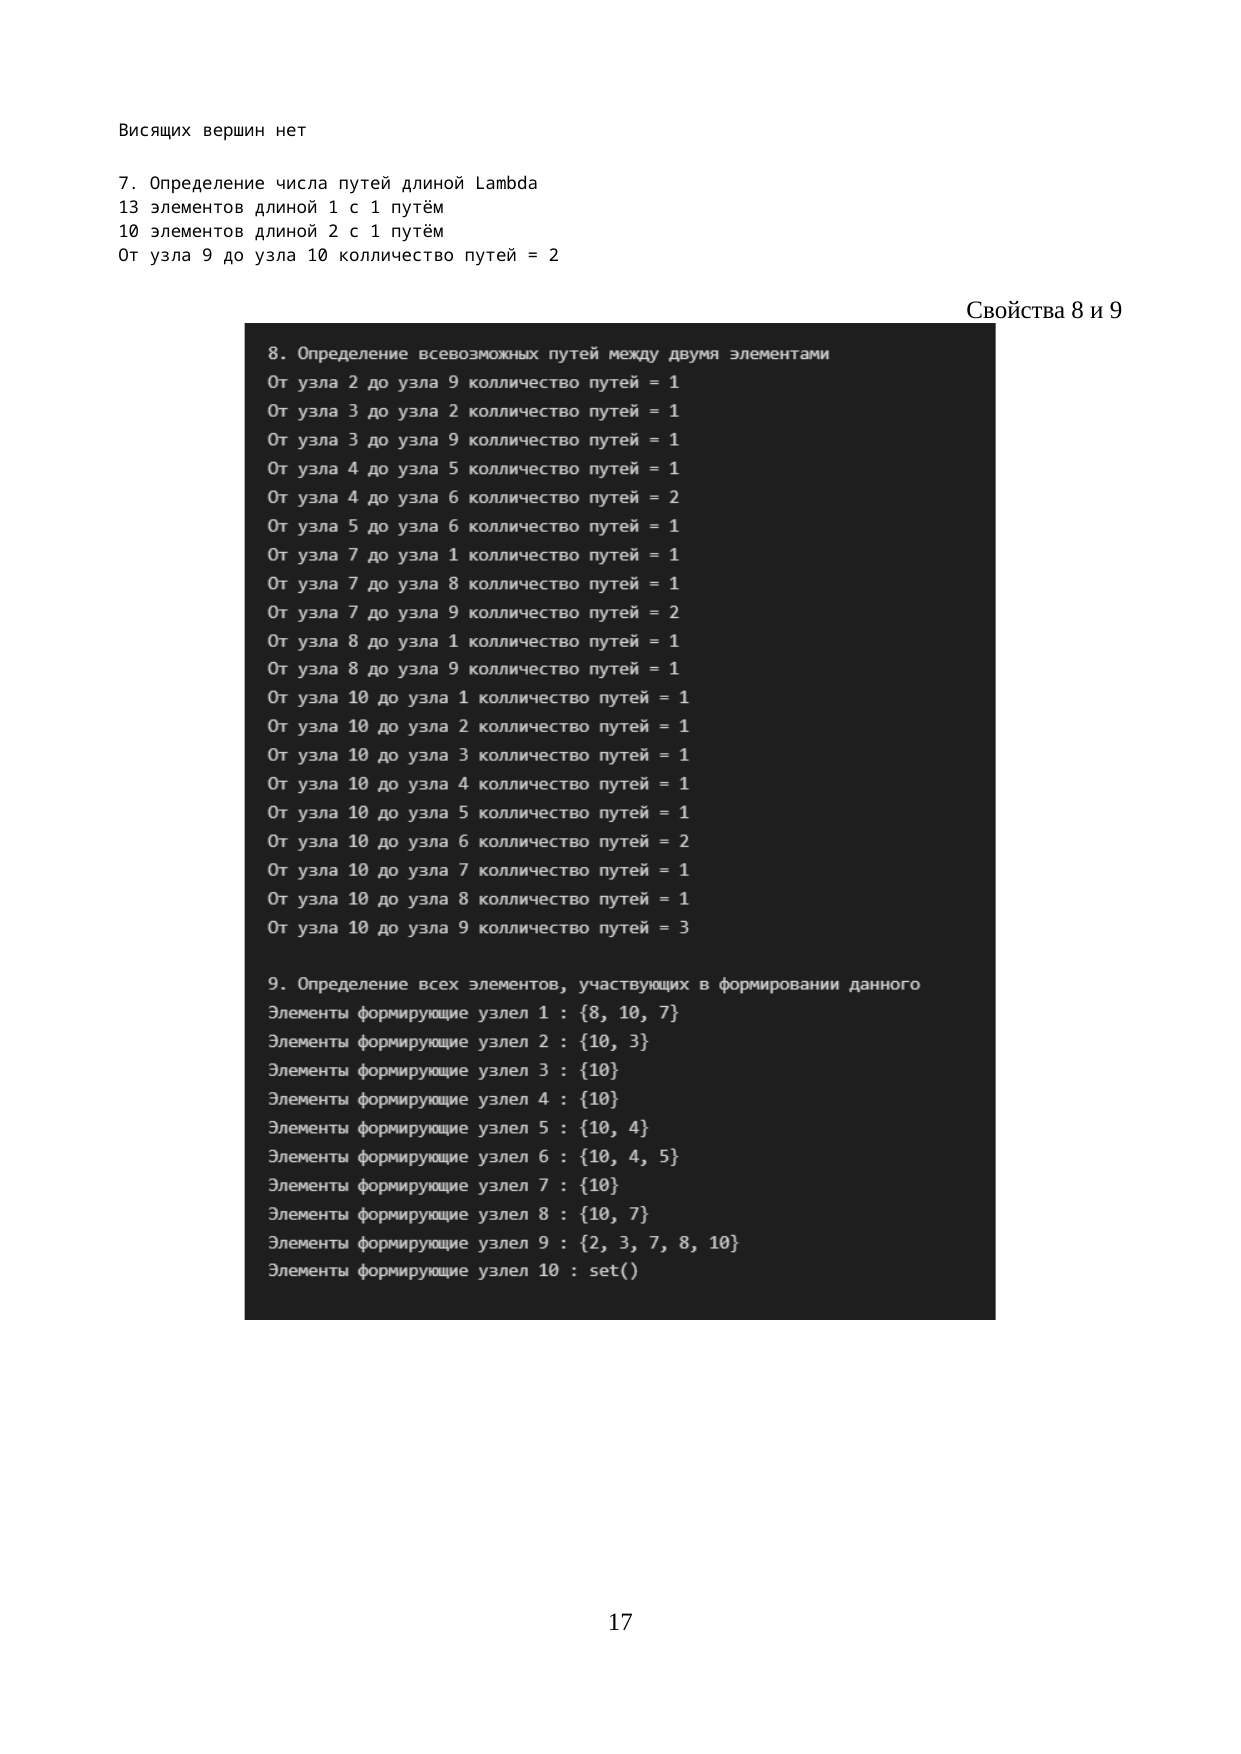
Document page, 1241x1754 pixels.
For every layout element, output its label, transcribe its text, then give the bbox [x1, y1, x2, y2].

picture [244, 323, 996, 1320]
text 7. Определение числа путей длиной Lambda [118, 171, 1122, 194]
text Висящих вершин нет [118, 118, 1122, 142]
text 10 элементов длиной 2 с 1 путём [118, 218, 1122, 242]
text Свойства 8 и 9 [118, 295, 1122, 324]
text От узла 9 до узла 10 колличество путей = 2 [118, 242, 1122, 266]
text 13 элементов длиной 1 с 1 путём [118, 194, 1122, 218]
